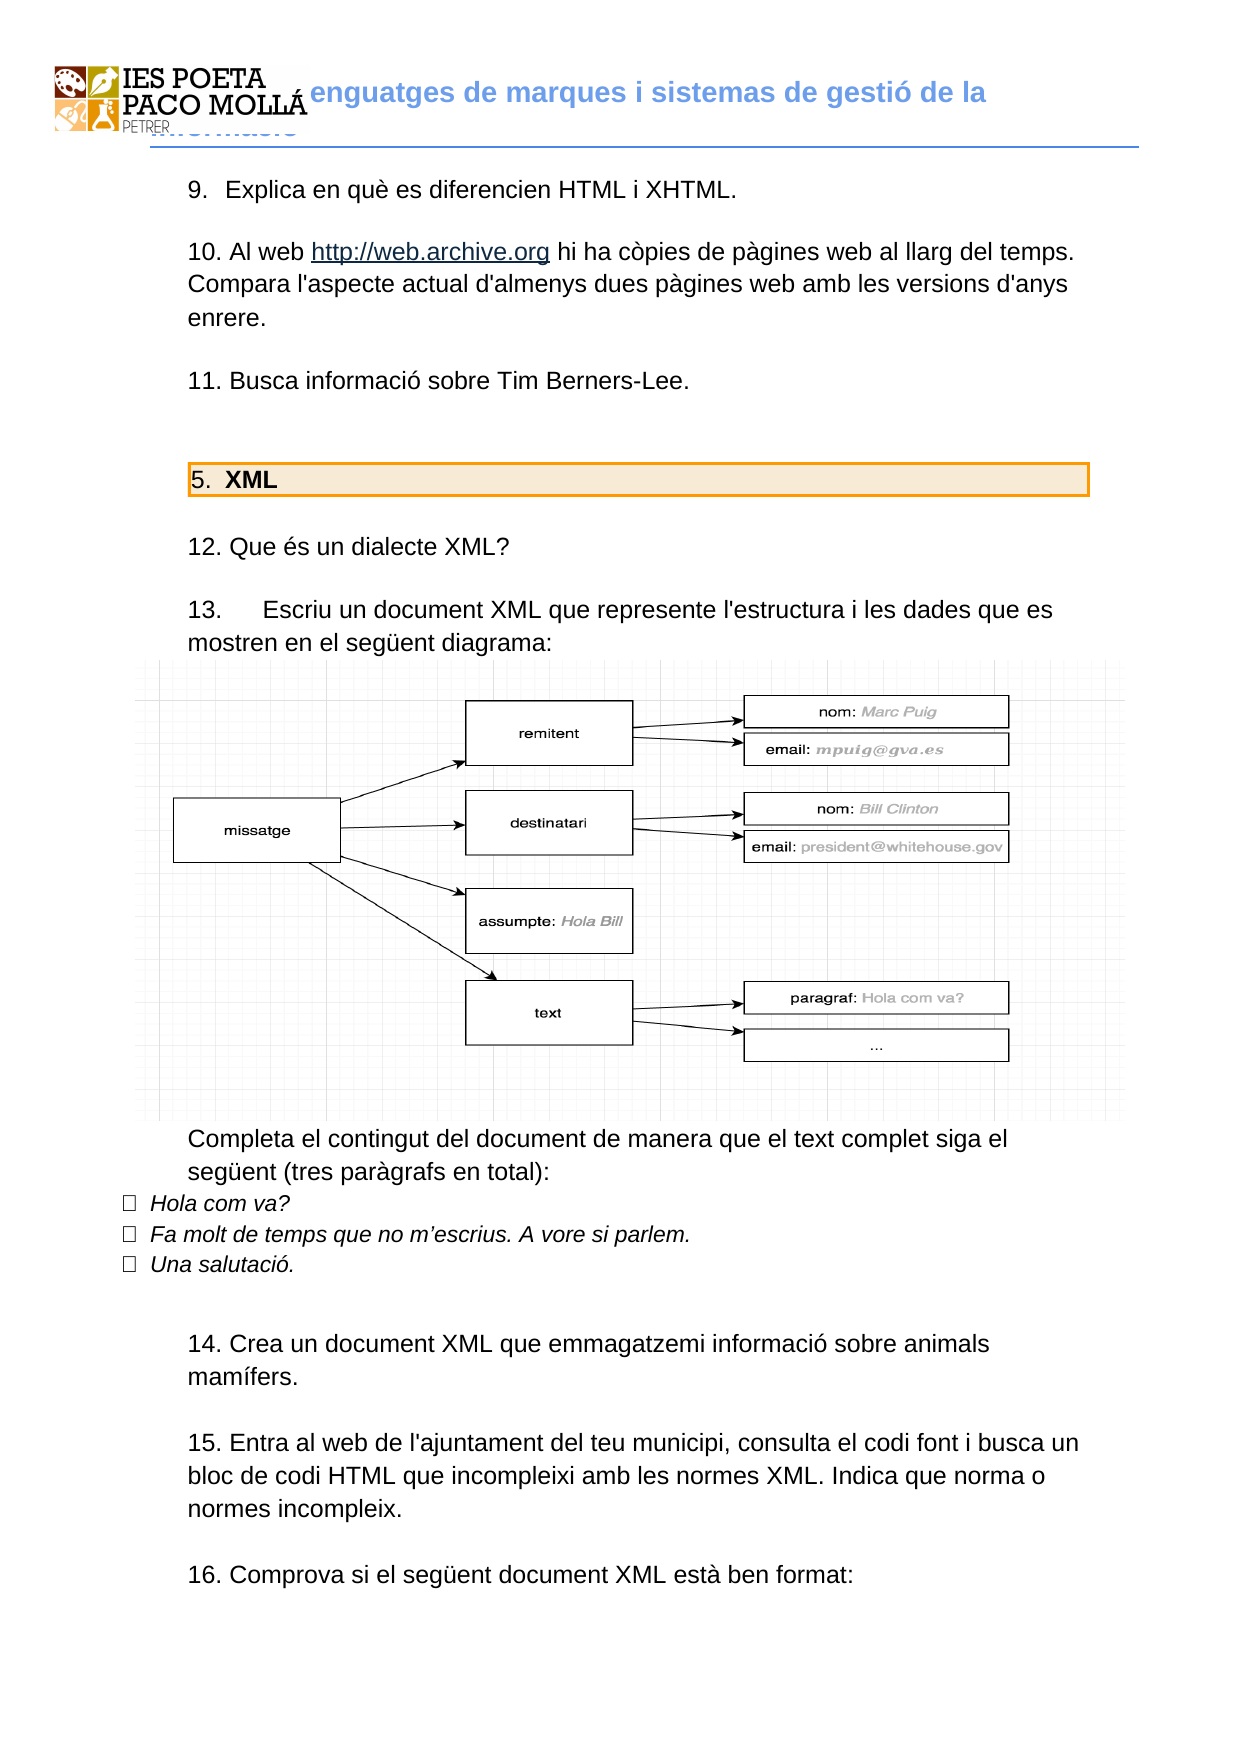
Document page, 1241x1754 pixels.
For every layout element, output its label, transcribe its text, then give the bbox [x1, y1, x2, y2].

text 15. Entra al web de l'ajuntament del teu municipi, consulta el codi font i busca un bloc de codi HTML que incompleixi amb les normes XML. Indica que norma o normes incompleix. [187, 1428, 1090, 1522]
list Explica en què es diferencien HTML i XHTML. [187, 175, 1090, 203]
text Completa el contingut del document de manera que el text complet siga el següent (tres paràgrafs en total): [187, 1124, 1090, 1186]
list Hola com va? [121, 1190, 1090, 1217]
text 12. Que és un dialecte XML? [187, 531, 1090, 560]
text 11. Busca informació sobre Tim Berners-Lee. [187, 366, 1090, 394]
text 14. Crea un document XML que emmagatzemi informació sobre animals mamífers. [187, 1329, 1090, 1390]
list Una salutació. [121, 1251, 1090, 1277]
text 16. Comprova si el següent document XML està ben format: [187, 1560, 1090, 1588]
list XML [191, 465, 1087, 494]
text 10. Al web http://web.archive.org hi ha còpies de pàgines web al llarg del temps. Compara l'aspecte actual d'almenys dues pàgines web amb les versions d'anys enrere. [187, 236, 1090, 331]
list Fa molt de temps que no m’escrius. A vore si parlem. [121, 1221, 1090, 1247]
text 13. Escriu un document XML que represente l'estructura i les dades que es mostren en el següent diagrama: [187, 595, 1090, 656]
